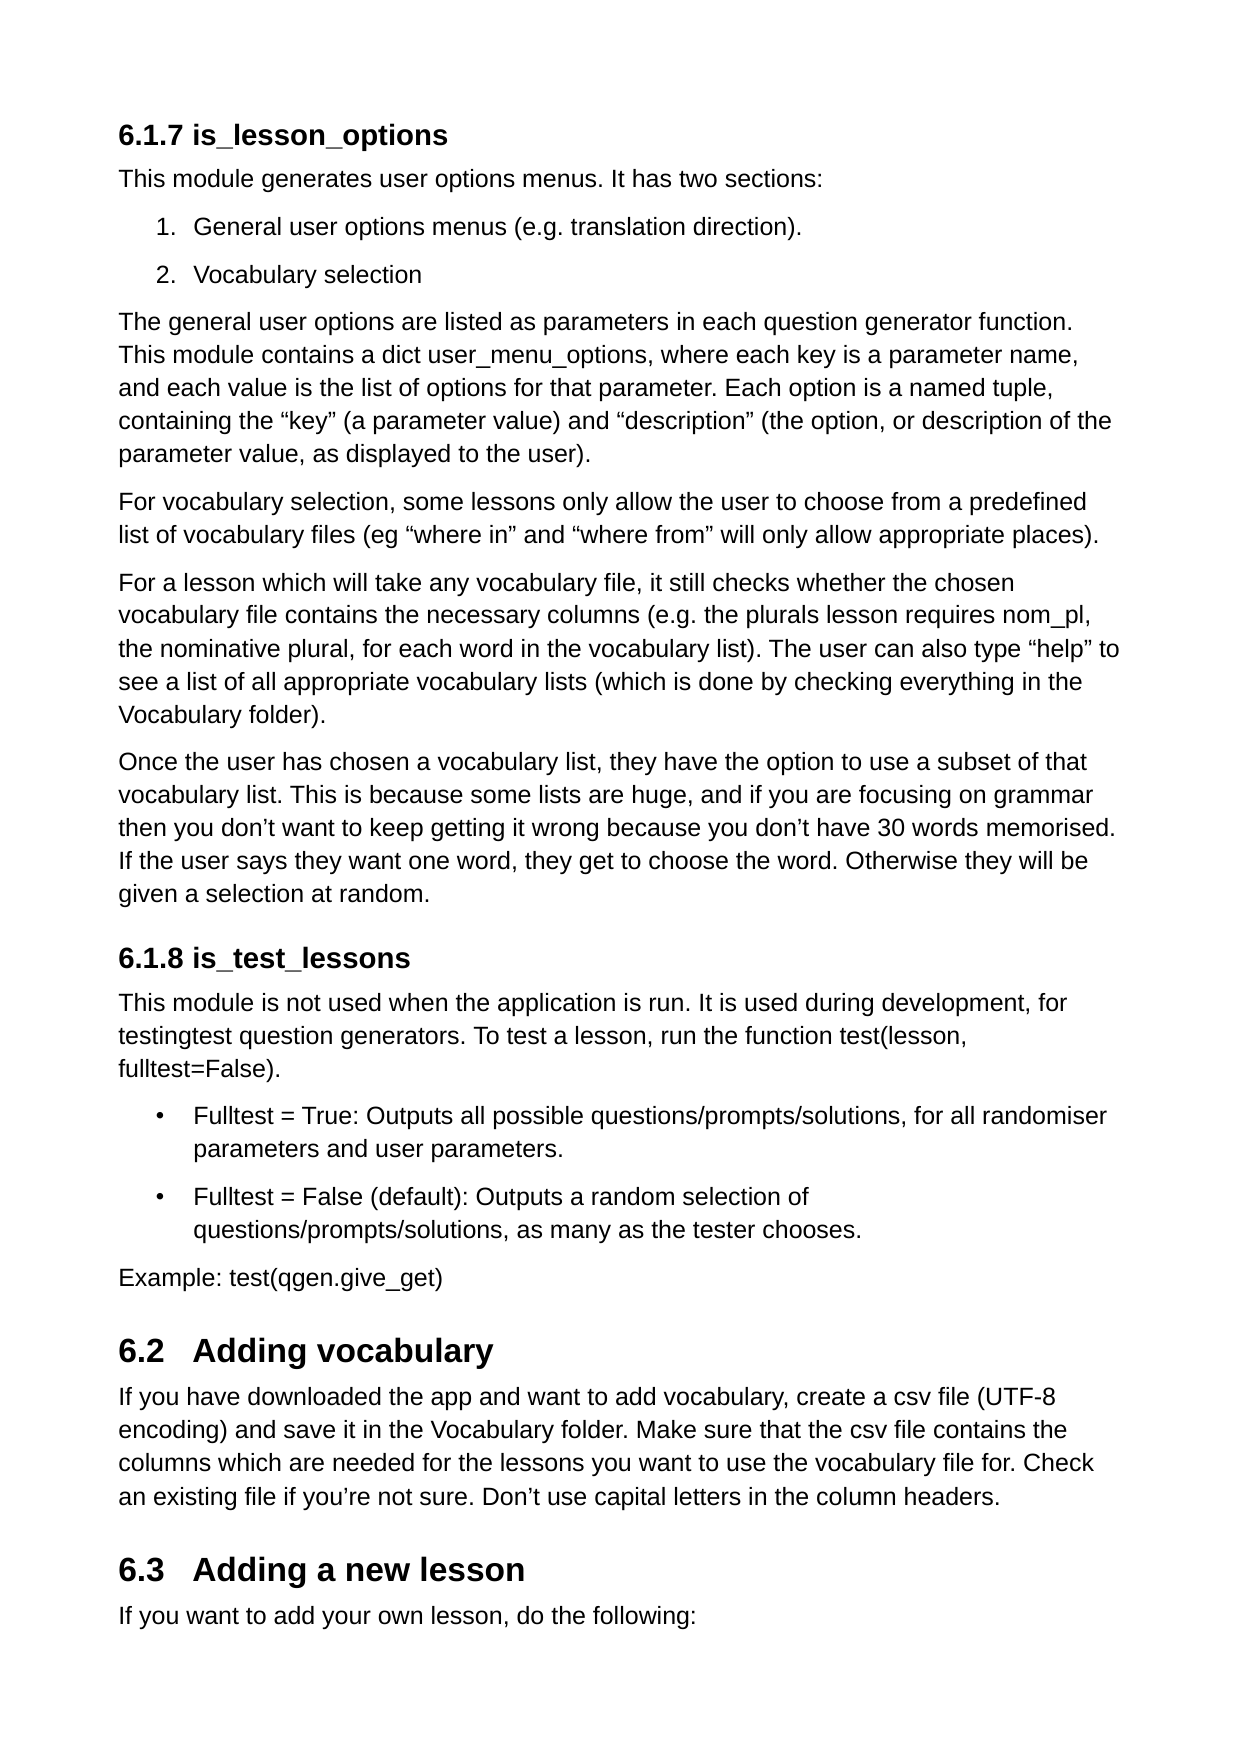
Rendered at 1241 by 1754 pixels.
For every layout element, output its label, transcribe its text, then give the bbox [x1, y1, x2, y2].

list Vocabulary selection [156, 259, 1122, 288]
text This module is not used when the application is run. It is used during development, for testingtest question generators. To test a lesson, run the function test(lesson, fulltest=False). [118, 988, 1122, 1082]
list Fulltest = True: Outputs all possible questions/prompts/solutions, for all randomiser parameters and user parameters. [156, 1101, 1122, 1163]
list Fulltest = False (default): Outputs a random selection of questions/prompts/solutions, as many as the tester chooses. [156, 1182, 1122, 1244]
text For a lesson which will take any vocabulary file, it still checks whether the chosen vocabulary file contains the necessary columns (e.g. the plurals lesson requires nom_pl, the nominative plural, for each word in the vocabulary list). The user can also type “help” to see a list of all appropriate vocabulary lists (which is done by checking everything in the Vocabulary folder). [118, 567, 1122, 728]
text The general user options are listed as parameters in each question generator function. This module contains a dict user_menu_options, where each key is a parameter name, and each value is the list of options for that parameter. Each option is a named tuple, containing the “key” (a parameter value) and “description” (the option, or description of the parameter value, as displayed to the user). [118, 307, 1122, 468]
subtitle Adding a new lesson [118, 1550, 1122, 1588]
list General user options menus (e.g. translation direction). [156, 212, 1122, 241]
text Example: test(qgen.give_get) [118, 1263, 1122, 1292]
text If you have downloaded the app and want to add vocabulary, create a csv file (UTF-8 encoding) and save it in the Vocabulary folder. Make sure that the csv file contains the columns which are needed for the lessons you want to use the vocabulary file for. Check an existing file if you’re not sure. Don’t use capital letters in the column headers. [118, 1382, 1122, 1510]
text If you want to add your own lesson, do the following: [118, 1601, 1122, 1630]
subtitle is_lesson_options [118, 118, 1122, 152]
subtitle is_test_lessons [118, 941, 1122, 975]
text Once the user has chosen a vocabulary list, they have the option to use a subset of that vocabulary list. This is because some lists are huge, and if you are focusing on grammar then you don’t want to keep getting it wrong because you don’t have 30 words memorised. If the user says they want one word, they get to choose the word. Otherwise they will be given a selection at random. [118, 747, 1122, 908]
text For vocabulary selection, some lessons only allow the user to choose from a predefined list of vocabulary files (eg “where in” and “where from” will only allow appropriate places). [118, 487, 1122, 549]
text This module generates user options menus. It has two sections: [118, 164, 1122, 193]
subtitle Adding vocabulary [118, 1331, 1122, 1370]
